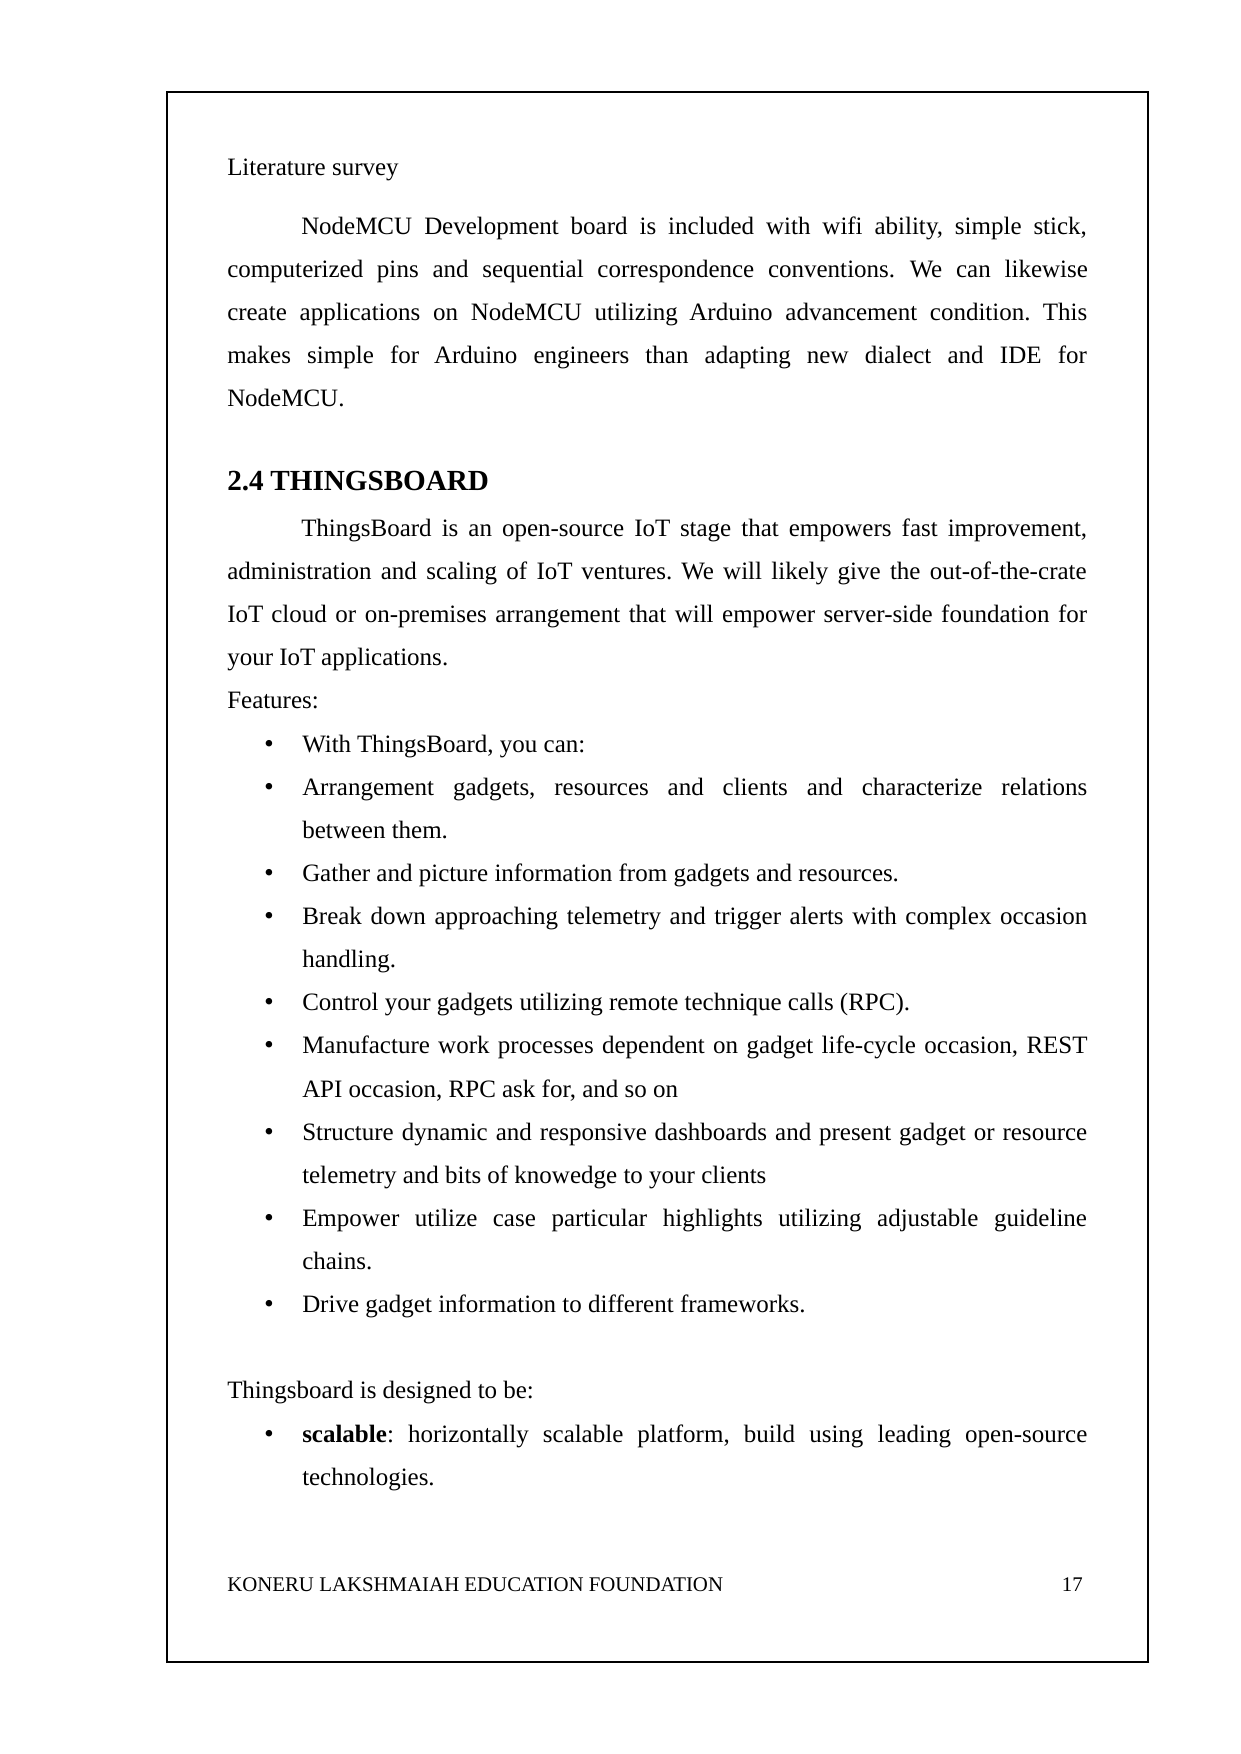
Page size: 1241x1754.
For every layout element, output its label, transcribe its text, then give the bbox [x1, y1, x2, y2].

list Drive gadget information to different frameworks. [264, 1289, 1088, 1318]
list Arrangement gadgets, resources and clients and characterize relations between them. [264, 772, 1088, 844]
text ThingsBoard is an open-source IoT stage that empowers fast improvement, administration and scaling of IoT ventures. We will likely give the out-of-the-crate IoT cloud or on-premises arrangement that will empower server-side foundation for your IoT applications. [227, 513, 1088, 671]
list Structure dynamic and responsive dashboards and present gadget or resource telemetry and bits of knowedge to your clients [264, 1117, 1088, 1189]
text NodeMCU Development board is included with wifi ability, simple stick, computerized pins and sequential correspondence conventions. We can likewise create applications on NodeMCU utilizing Arduino advancement condition. This makes simple for Arduino engineers than adapting new dialect and IDE for NodeMCU. [227, 211, 1088, 412]
text 2.4 THINGSBOARD [227, 463, 1088, 496]
list With ThingsBoard, you can: [264, 729, 1088, 757]
list Break down approaching telemetry and trigger alerts with complex occasion handling. [264, 901, 1088, 973]
list Control your gadgets utilizing remote technique calls (RPC). [264, 987, 1088, 1016]
text Features: [227, 686, 1088, 714]
text Thingsboard is designed to be: [227, 1376, 1088, 1404]
list Gather and picture information from gadgets and resources. [264, 858, 1088, 887]
list Manufacture work processes dependent on gadget life-cycle occasion, REST API occasion, RPC ask for, and so on [264, 1031, 1088, 1102]
list scalable: horizontally scalable platform, build using leading open-source technologies. [264, 1419, 1088, 1491]
list Empower utilize case particular highlights utilizing adjustable guideline chains. [264, 1203, 1088, 1275]
